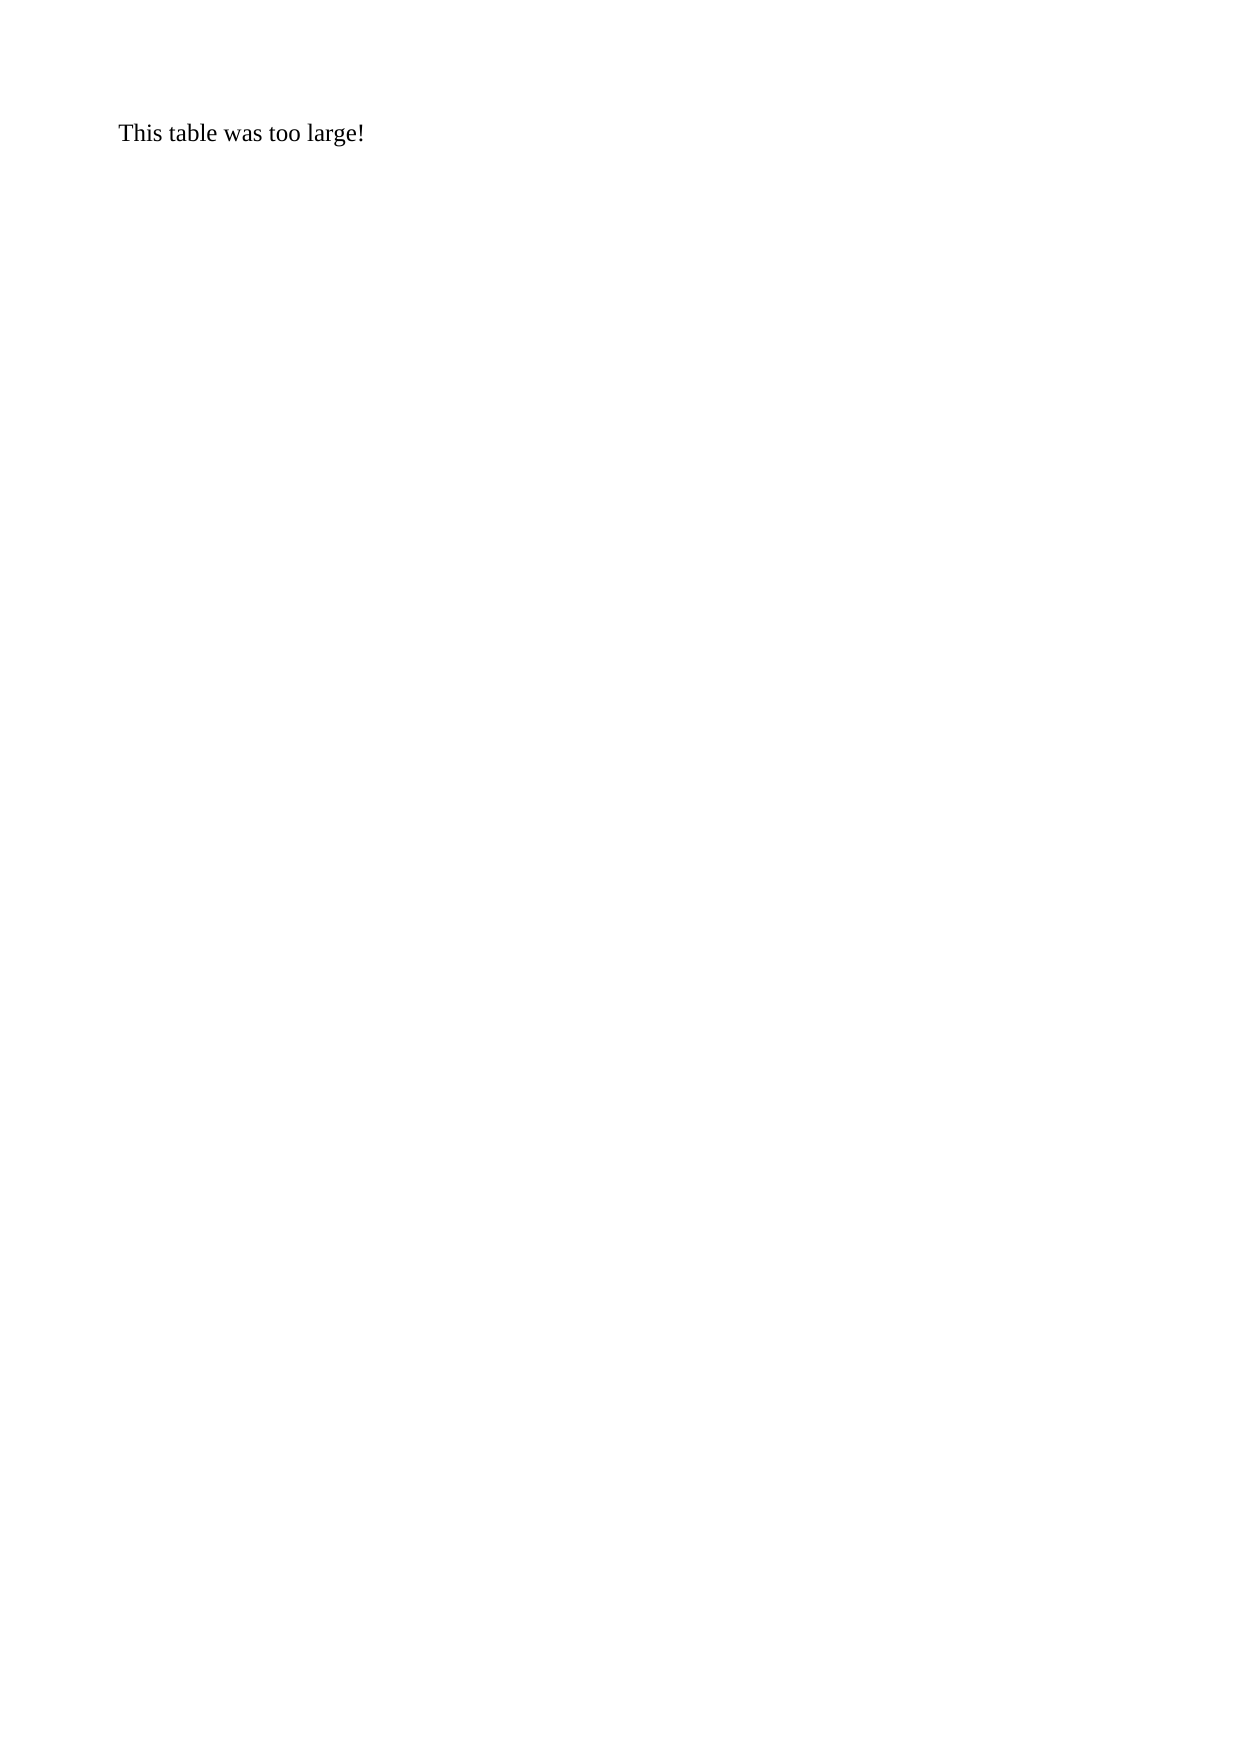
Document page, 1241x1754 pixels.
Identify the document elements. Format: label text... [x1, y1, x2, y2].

text This table was too large! [118, 118, 1122, 147]
